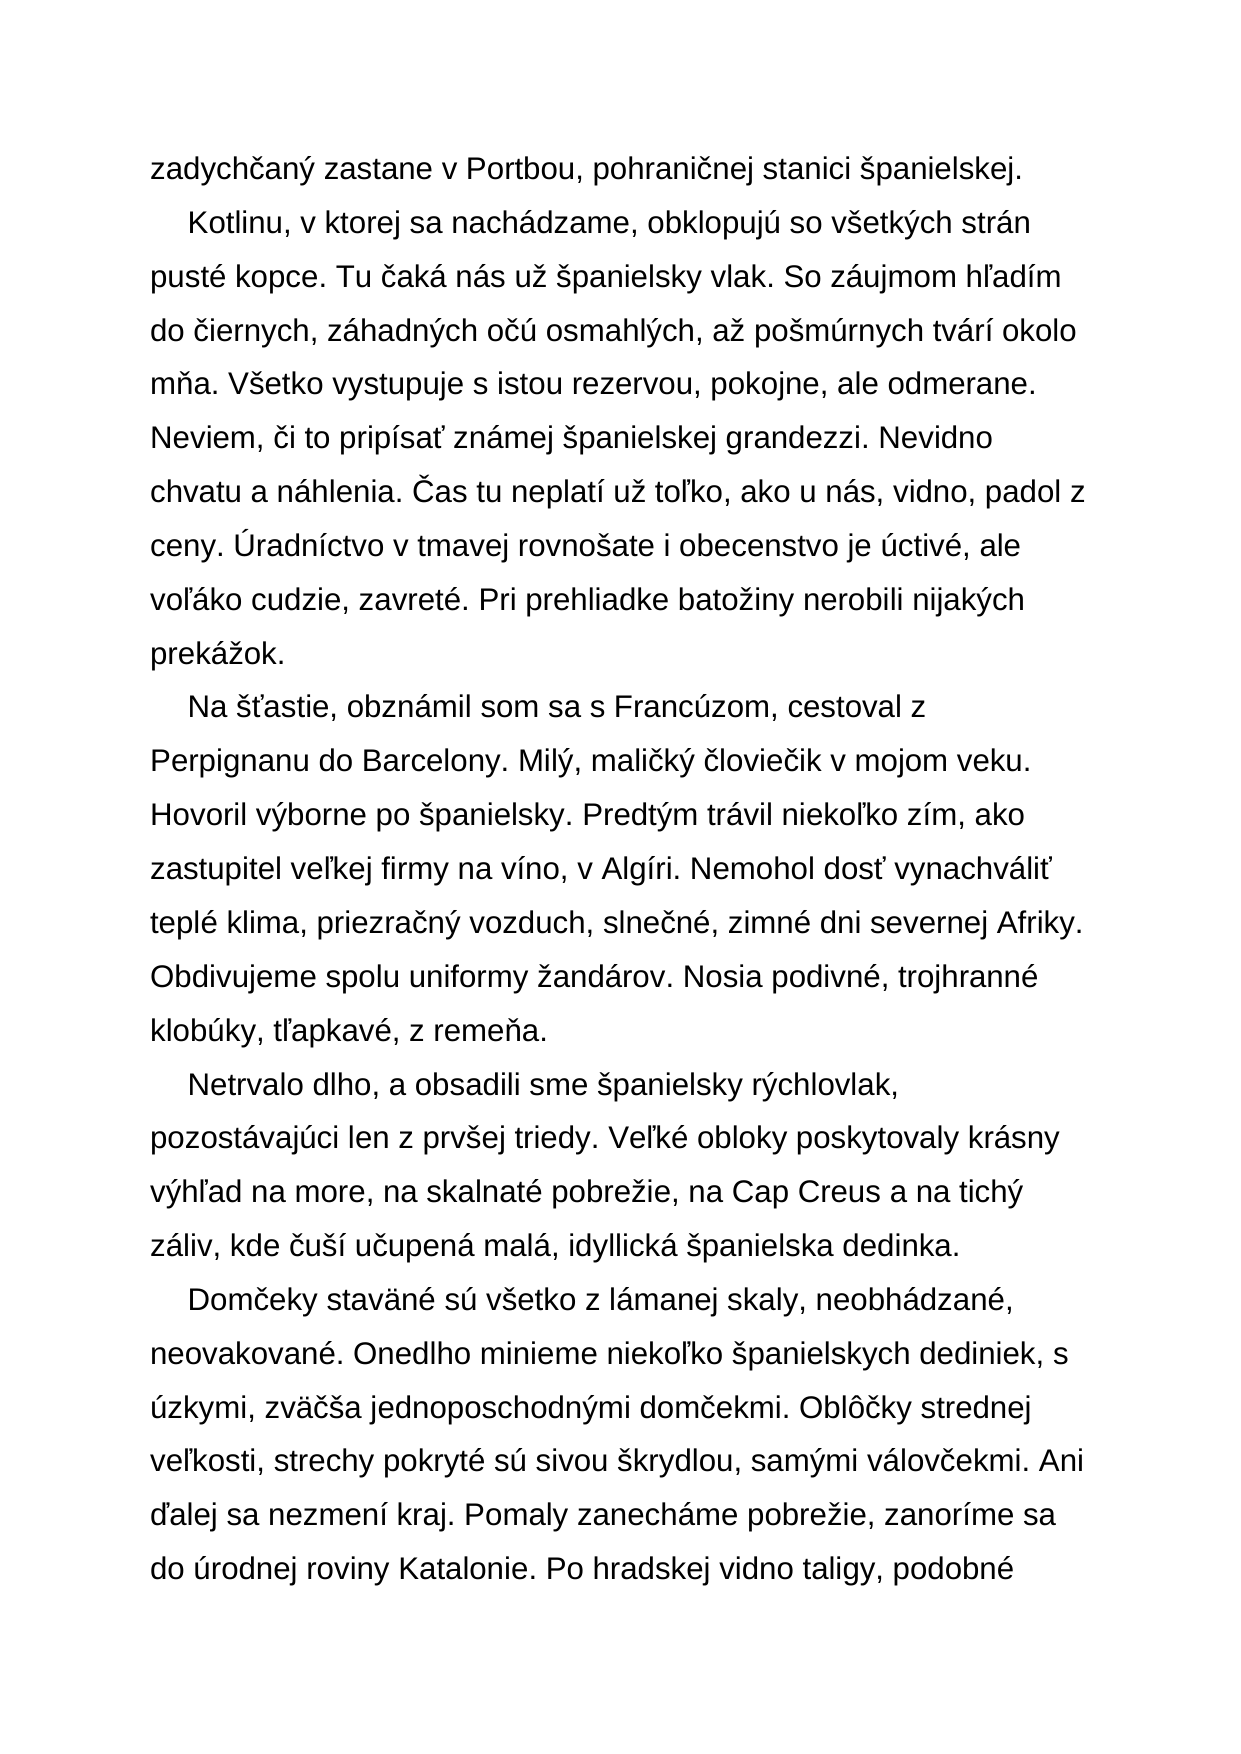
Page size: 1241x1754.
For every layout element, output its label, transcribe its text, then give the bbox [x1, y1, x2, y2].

text Kotlinu, v ktorej sa nachádzame, obklopujú so všetkých strán pusté kopce. Tu čaká nás už španielsky vlak. So záujmom hľadím do čiernych, záhadných očú osmahlých, až pošmúrnych tvárí okolo mňa. Všetko vystupuje s istou rezervou, pokojne, ale odmerane. Neviem, či to pripísať známej španielskej grandezzi. Nevidno chvatu a náhlenia. Čas tu neplatí už toľko, ako u nás, vidno, padol z ceny. Úradníctvo v tmavej rovnošate i obecenstvo je úctivé, ale voľáko cudzie, zavreté. Pri prehliadke batožiny nerobili nijakých prekážok. [150, 204, 1091, 671]
text Netrvalo dlho, a obsadili sme španielsky rýchlovlak, pozostávajúci len z prvšej triedy. Veľké obloky poskytovaly krásny výhľad na more, na skalnaté pobrežie, na Cap Creus a na tichý záliv, kde čuší učupená malá, idyllická španielska dedinka. [150, 1066, 1091, 1263]
text Domčeky staväné sú všetko z lámanej skaly, neobhádzané, neovakované. Onedlho minieme niekoľko španielskych dediniek, s úzkymi, zväčša jednoposchodnými domčekmi. Oblôčky strednej veľkosti, strechy pokryté sú sivou škrydlou, samými válovčekmi. Ani ďalej sa nezmení kraj. Pomaly zanecháme pobrežie, zanoríme sa do úrodnej roviny Katalonie. Po hradskej vidno taligy, podobné [150, 1281, 1091, 1586]
text zadychčaný zastane v Portbou, pohraničnej stanici španielskej. [150, 150, 1091, 186]
text Na šťastie, obznámil som sa s Francúzom, cestoval z Perpignanu do Barcelony. Milý, maličký človiečik v mojom veku. Hovoril výborne po španielsky. Predtým trávil niekoľko zím, ako zastupitel veľkej firmy na víno, v Algíri. Nemohol dosť vynachváliť teplé klima, priezračný vozduch, slnečné, zimné dni severnej Afriky. Ob­divujeme spolu uniformy žandárov. Nosia podivné, trojhranné klo­búky, tľapkavé, z remeňa. [150, 688, 1091, 1048]
